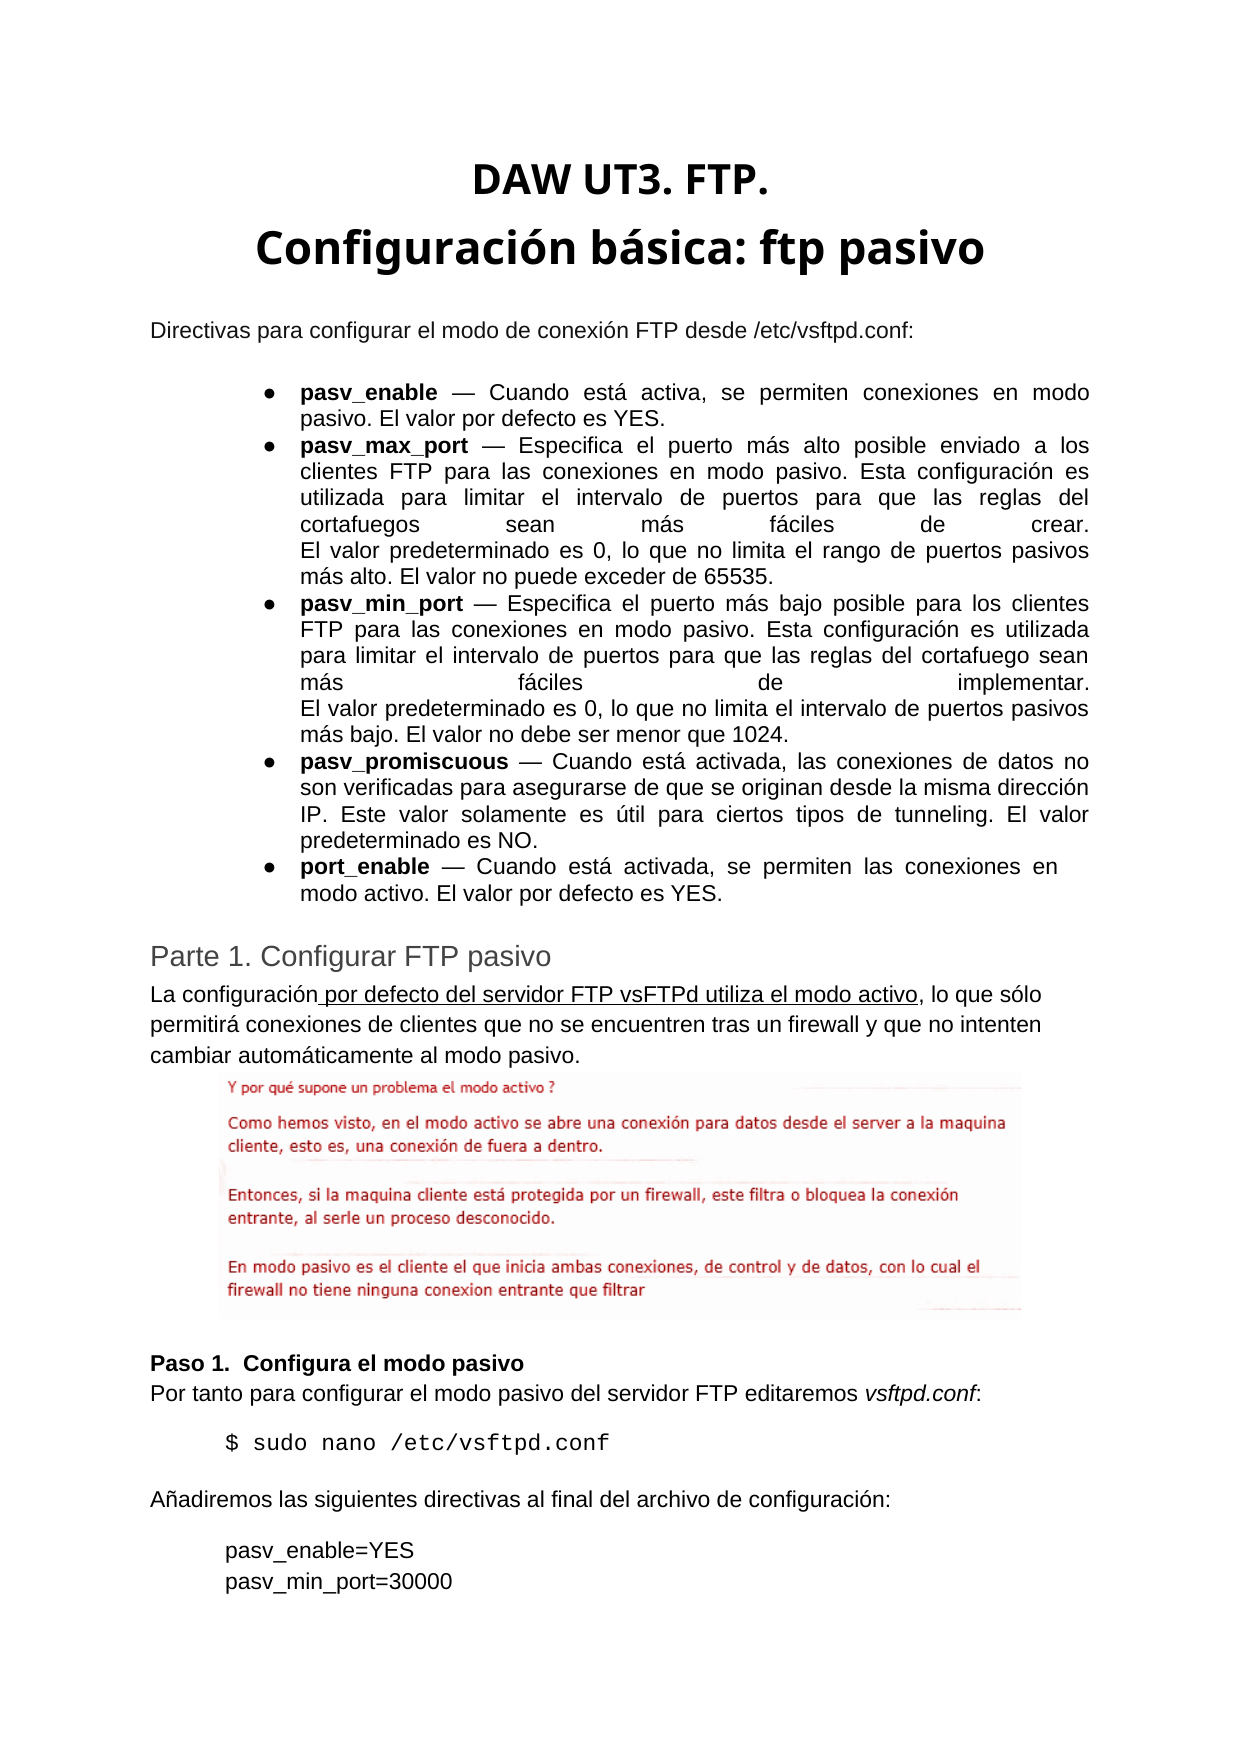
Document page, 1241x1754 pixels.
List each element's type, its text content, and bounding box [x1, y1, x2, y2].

text pasv_enable=YES [225, 1537, 1090, 1564]
text Por tanto para configurar el modo pasivo del servidor FTP editaremos vsftpd.conf: [150, 1380, 1090, 1406]
text La configuración por defecto del servidor FTP vsFTPd utiliza el modo activo, lo que sólo permitirá conexiones de clientes que no se encuentren tras un firewall y que no intenten cambiar automáticamente al modo pasivo. [150, 981, 1090, 1068]
list pasv_min_port — Especifica el puerto más bajo posible para los clientes FTP para las conexiones en modo pasivo. Esta configuración es utilizada para limitar el intervalo de puertos para que las reglas del cortafuego sean más fáciles de implementar. El valor predeterminado es 0, lo que no limita el intervalo de puertos pasivos más bajo. El valor no debe ser menor que 1024. [262, 590, 1090, 748]
list pasv_promiscuous — Cuando está activada, las conexiones de datos no son verificadas para asegurarse de que se originan desde la misma dirección IP. Este valor solamente es útil para ciertos tipos de tunneling. El valor predeterminado es NO. [262, 748, 1090, 853]
text pasv_min_port=30000 [225, 1568, 1090, 1594]
list port_enable — Cuando está activada, se permiten las conexiones en modo activo. El valor por defecto es YES. [262, 853, 1059, 906]
text Directivas para configurar el modo de conexión FTP desde /etc/vsftpd.conf: [150, 317, 1090, 343]
text Paso 1. Configura el modo pasivo [150, 1350, 1090, 1376]
text Configuración básica: ftp pasivo [150, 215, 1090, 278]
subtitle Parte 1. Configurar FTP pasivo [150, 939, 1090, 973]
text DAW UT3. FTP. [150, 150, 1090, 207]
text Añadiremos las siguientes directivas al final del archivo de configuración: [150, 1486, 1090, 1512]
list pasv_max_port — Especifica el puerto más alto posible enviado a los clientes FTP para las conexiones en modo pasivo. Esta configuración es utilizada para limitar el intervalo de puertos para que las reglas del cortafuegos sean más fáciles de crear. El valor predeterminado es 0, lo que no limita el rango de puertos pasivos más alto. El valor no puede exceder de 65535. [262, 432, 1090, 590]
text $ sudo nano /etc/vsftpd.conf [225, 1431, 1090, 1457]
picture [218, 1071, 1022, 1319]
list pasv_enable — Cuando está activa, se permiten conexiones en modo pasivo. El valor por defecto es YES. [262, 379, 1090, 432]
